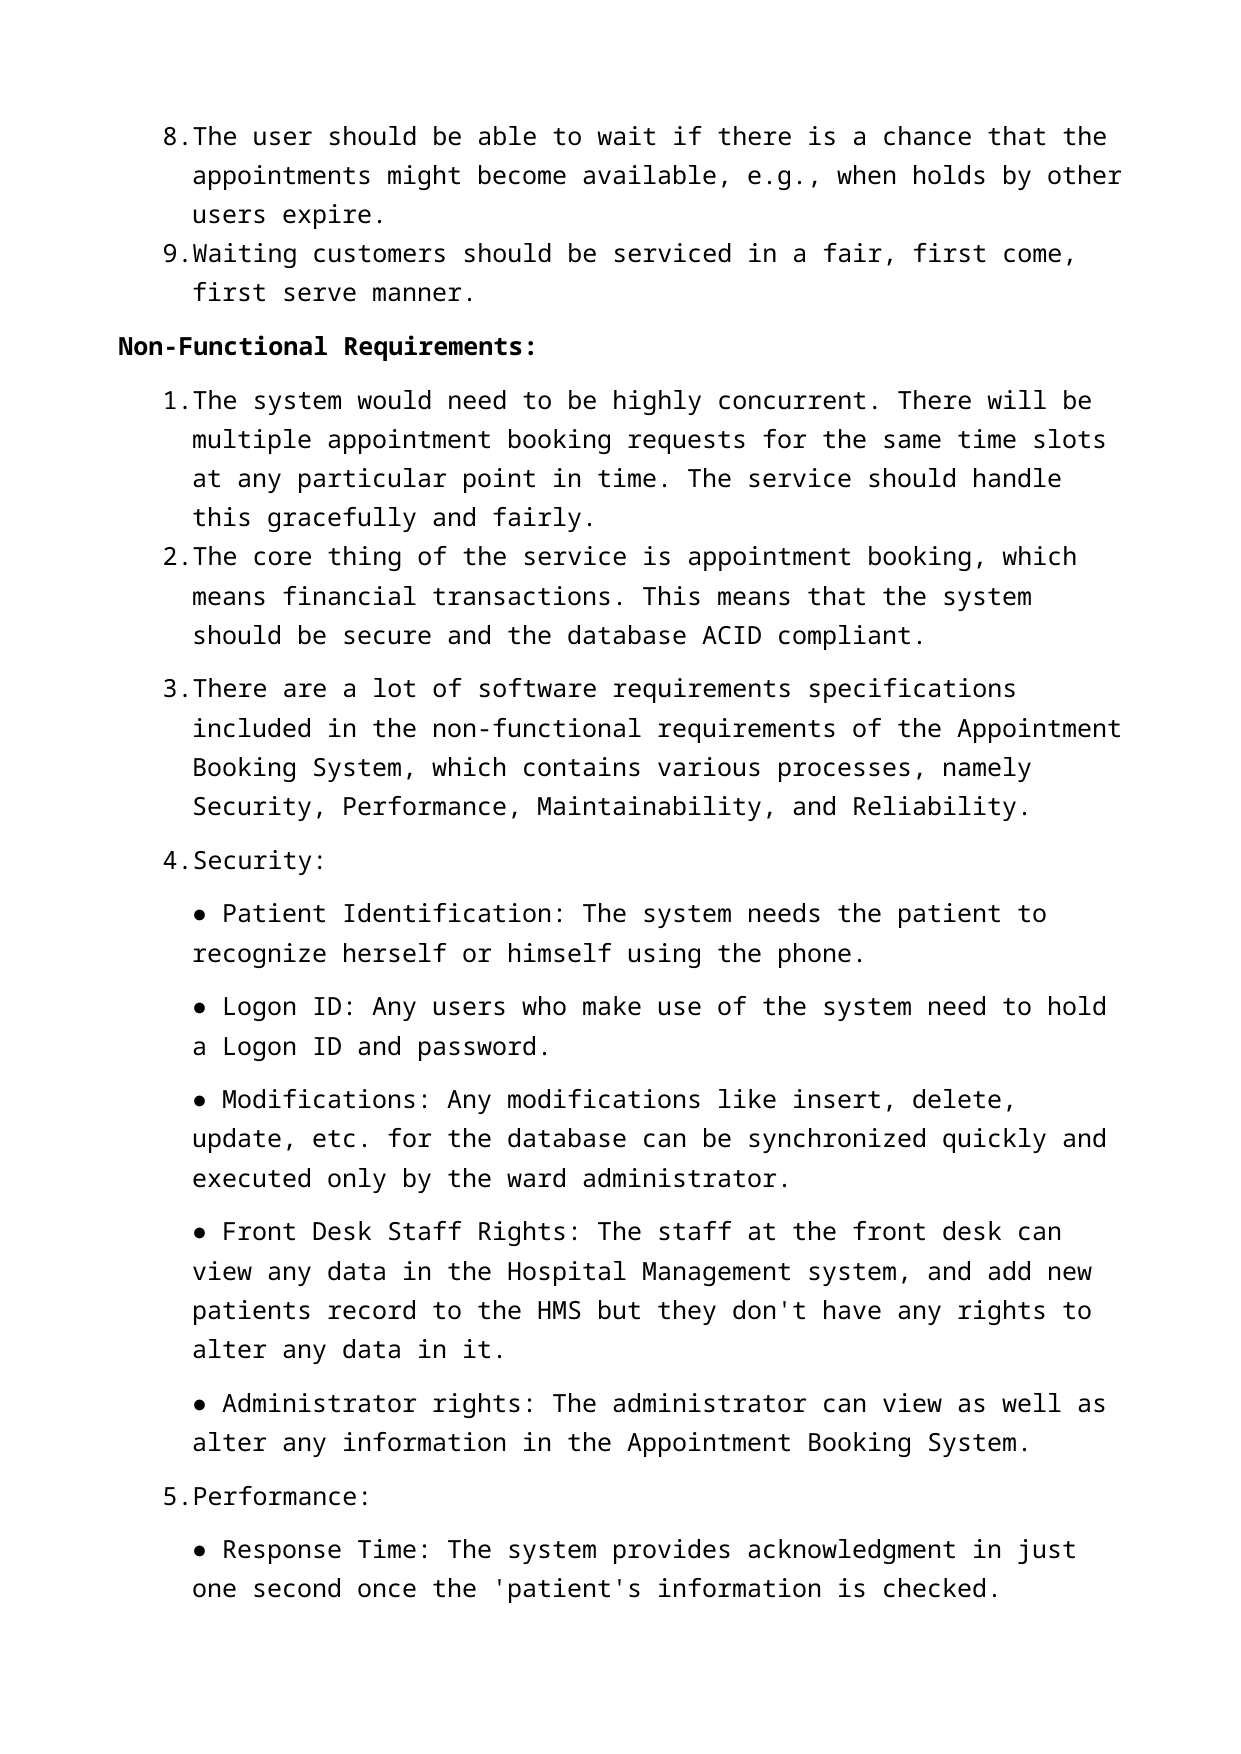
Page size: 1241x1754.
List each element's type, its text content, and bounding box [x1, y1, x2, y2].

list ● Logon ID: Any users who make use of the system need to hold a Logon ID and password. [162, 989, 1122, 1062]
list ● Administrator rights: The administrator can view as well as alter any information in the Appointment Booking System. [162, 1385, 1122, 1458]
list ● Patient Identification: The system needs the patient to recognize herself or himself using the phone. [162, 896, 1122, 969]
list The system would need to be highly concurrent. There will be multiple appointment booking requests for the same time slots at any particular point in time. The service should handle this gracefully and fairly. [162, 382, 1122, 534]
list The user should be able to wait if there is a chance that the appointments might become available, e.g., when holds by other users expire. [162, 118, 1122, 231]
list Waiting customers should be serviced in a fair, first come, first serve manner. [162, 236, 1122, 309]
list ● Modifications: Any modifications like insert, delete, update, etc. for the database can be synchronized quickly and executed only by the ward administrator. [162, 1082, 1122, 1194]
list The core thing of the service is appointment booking, which means financial transactions. This means that the system should be secure and the database ACID compliant. [162, 539, 1122, 651]
text Non-Functional Requirements: [118, 328, 1122, 363]
list Security: [162, 842, 1122, 876]
list There are a lot of software requirements specifications included in the non-functional requirements of the Appointment Booking System, which contains various processes, namely Security, Performance, Maintainability, and Reliability. [162, 671, 1122, 823]
list Performance: [162, 1478, 1122, 1512]
list ● Front Desk Staff Rights: The staff at the front desk can view any data in the Hospital Management system, and add new patients record to the HMS but they don't have any rights to alter any data in it. [162, 1214, 1122, 1366]
list ● Response Time: The system provides acknowledgment in just one second once the 'patient's information is checked. [162, 1532, 1122, 1605]
